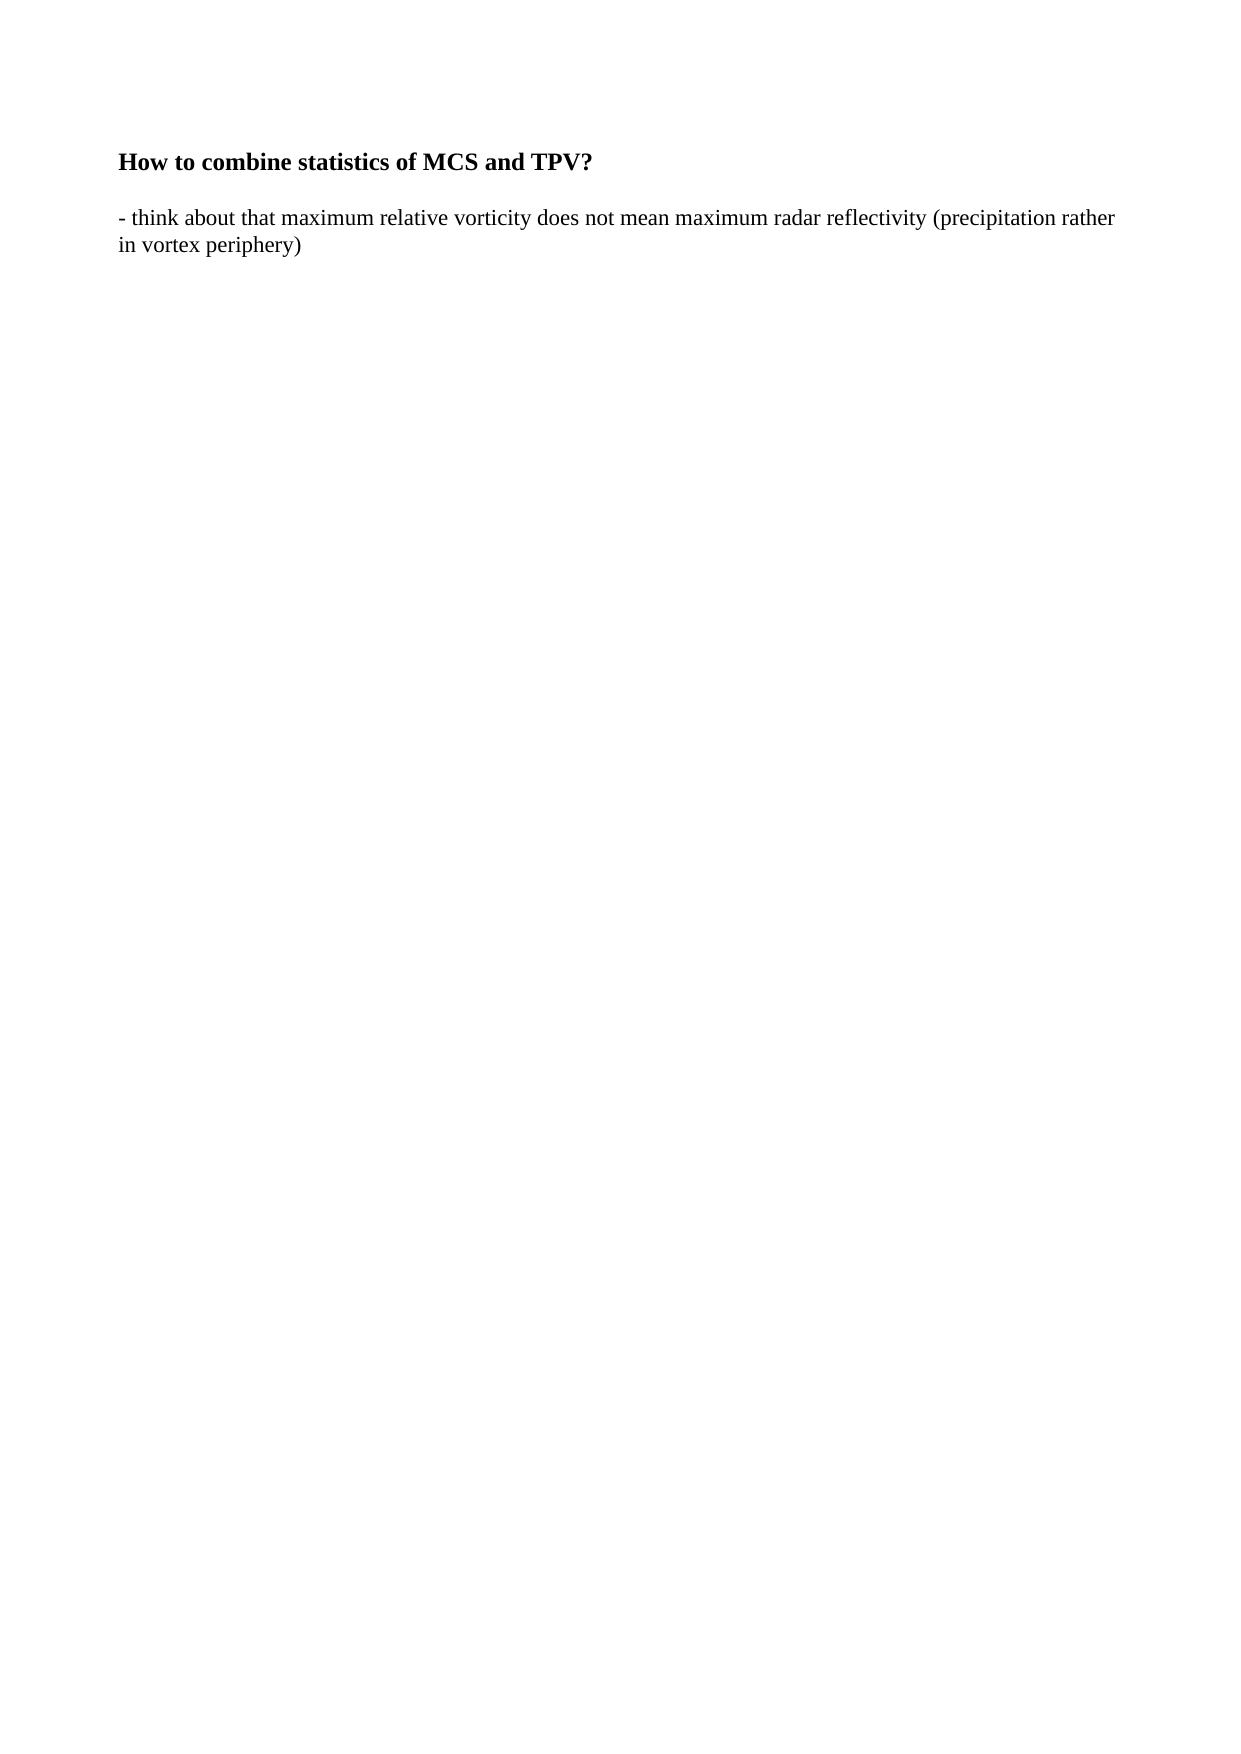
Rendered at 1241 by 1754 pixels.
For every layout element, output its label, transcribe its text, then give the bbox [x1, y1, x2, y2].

text - think about that maximum relative vorticity does not mean maximum radar reflectivity (precipitation rather in vortex periphery) [118, 204, 1122, 257]
text How to combine statistics of MCS and TPV? [118, 147, 1122, 176]
